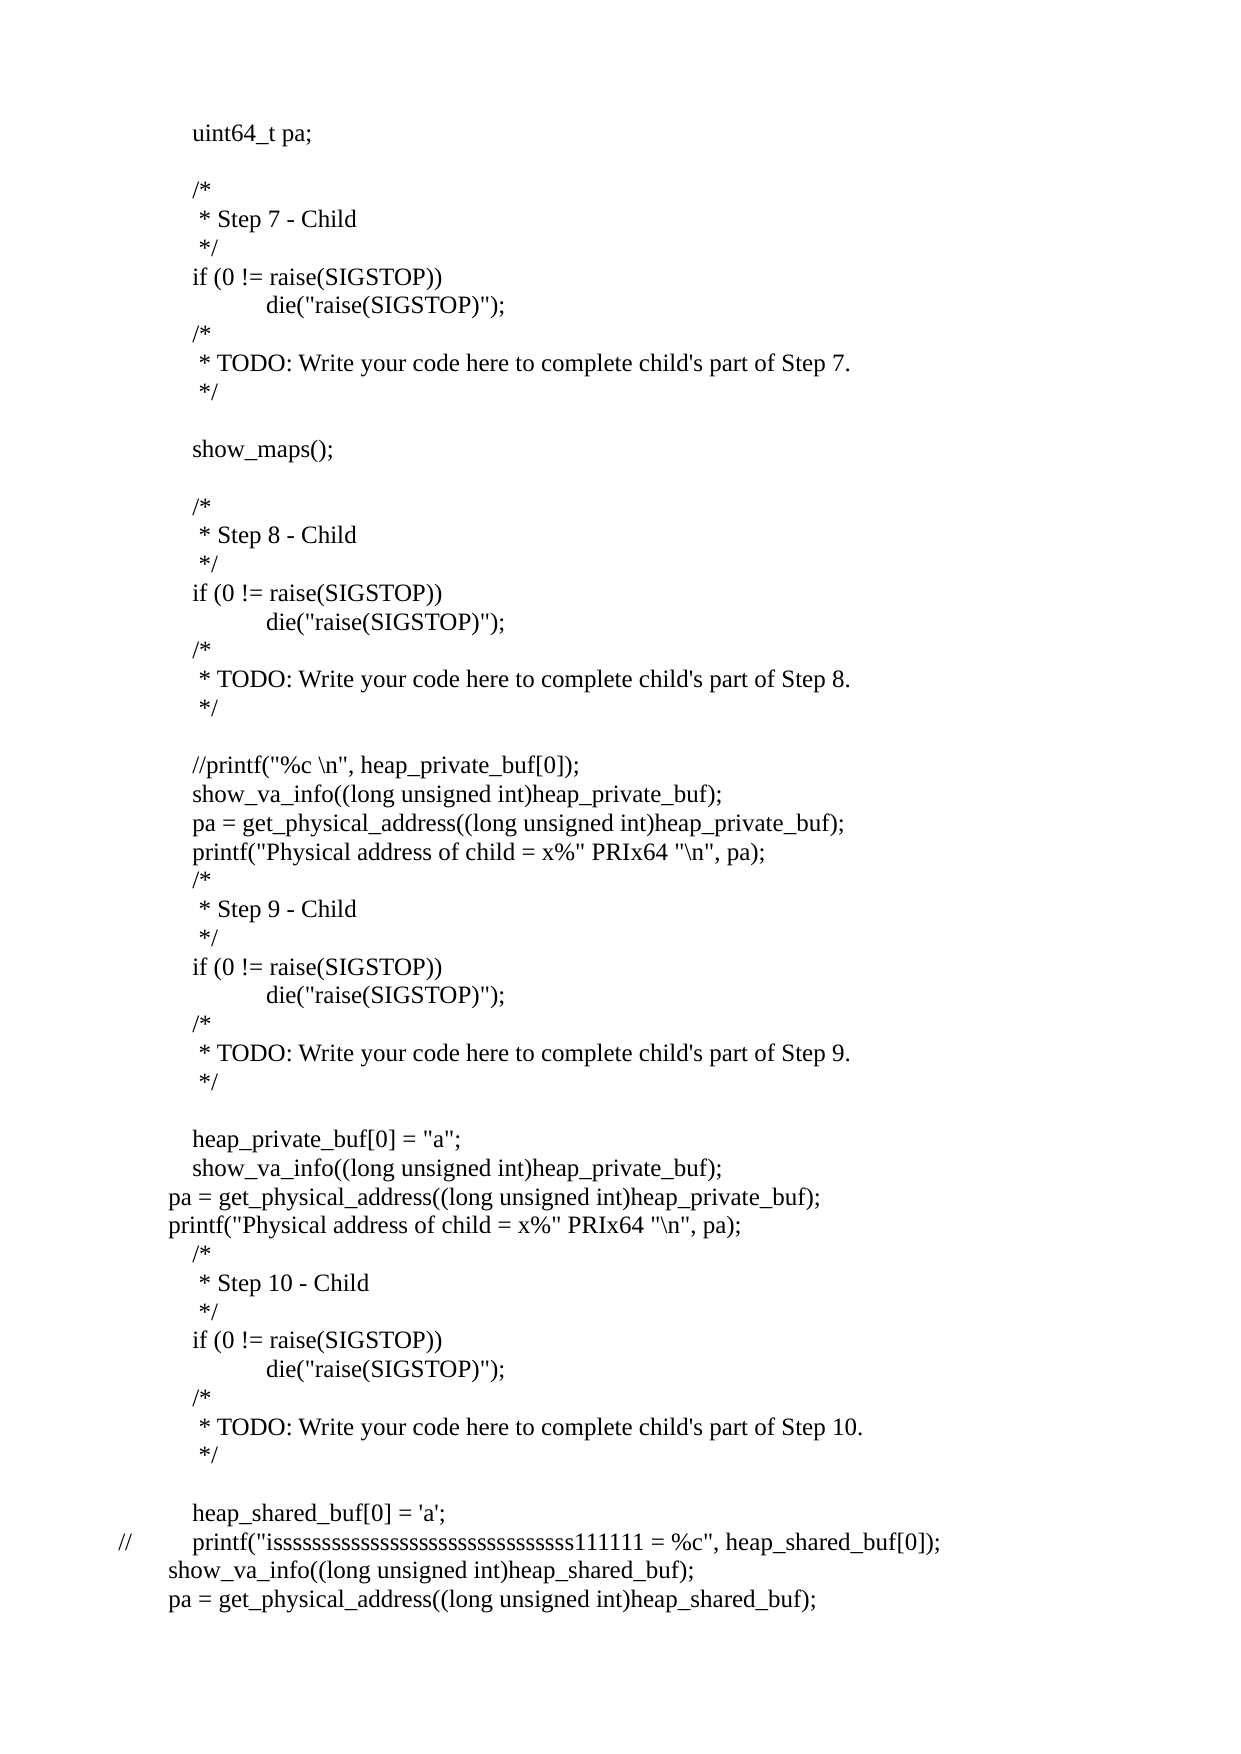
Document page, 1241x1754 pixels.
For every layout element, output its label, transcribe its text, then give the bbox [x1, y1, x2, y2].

text * Step 7 - Child [118, 204, 1122, 233]
text show_va_info((long unsigned int)heap_private_buf); [118, 1153, 1122, 1182]
text show_va_info((long unsigned int)heap_shared_buf); [118, 1556, 1122, 1584]
text /* [118, 492, 1122, 521]
text * Step 8 - Child [118, 521, 1122, 549]
text * TODO: Write your code here to complete child's part of Step 8. [118, 664, 1122, 693]
text */ [118, 1067, 1122, 1096]
text /* [118, 1383, 1122, 1412]
text /* [118, 636, 1122, 664]
text /* [118, 319, 1122, 348]
text printf("Physical address of child = x%" PRIx64 "\n", pa); [118, 1211, 1122, 1239]
text /* [118, 176, 1122, 204]
text * Step 9 - Child [118, 894, 1122, 923]
text pa = get_physical_address((long unsigned int)heap_private_buf); [118, 808, 1122, 837]
text heap_private_buf[0] = "a"; [118, 1124, 1122, 1153]
text */ [118, 549, 1122, 578]
text */ [118, 233, 1122, 262]
text //printf("%c \n", heap_private_buf[0]); [118, 751, 1122, 779]
text heap_shared_buf[0] = 'a'; [118, 1498, 1122, 1527]
text die("raise(SIGSTOP)"); [118, 1354, 1122, 1383]
text /* [118, 866, 1122, 894]
text pa = get_physical_address((long unsigned int)heap_shared_buf); [118, 1584, 1122, 1613]
text show_va_info((long unsigned int)heap_private_buf); [118, 779, 1122, 808]
text */ [118, 1441, 1122, 1469]
text if (0 != raise(SIGSTOP)) [118, 578, 1122, 607]
text // printf("isssssssssssssssssssssssssssssss111111 = %c", heap_shared_buf[0]); [118, 1527, 1122, 1556]
text die("raise(SIGSTOP)"); [118, 981, 1122, 1009]
text die("raise(SIGSTOP)"); [118, 607, 1122, 636]
text * TODO: Write your code here to complete child's part of Step 10. [118, 1412, 1122, 1441]
text printf("Physical address of child = x%" PRIx64 "\n", pa); [118, 837, 1122, 866]
text * TODO: Write your code here to complete child's part of Step 9. [118, 1038, 1122, 1067]
text /* [118, 1239, 1122, 1268]
text * Step 10 - Child [118, 1268, 1122, 1297]
text uint64_t pa; [118, 118, 1122, 147]
text /* [118, 1009, 1122, 1038]
text * TODO: Write your code here to complete child's part of Step 7. [118, 348, 1122, 377]
text show_maps(); [118, 434, 1122, 463]
text */ [118, 923, 1122, 952]
text die("raise(SIGSTOP)"); [118, 291, 1122, 319]
text if (0 != raise(SIGSTOP)) [118, 262, 1122, 291]
text if (0 != raise(SIGSTOP)) [118, 1326, 1122, 1354]
text if (0 != raise(SIGSTOP)) [118, 952, 1122, 981]
text */ [118, 693, 1122, 722]
text */ [118, 1297, 1122, 1326]
text */ [118, 377, 1122, 406]
text pa = get_physical_address((long unsigned int)heap_private_buf); [118, 1182, 1122, 1211]
